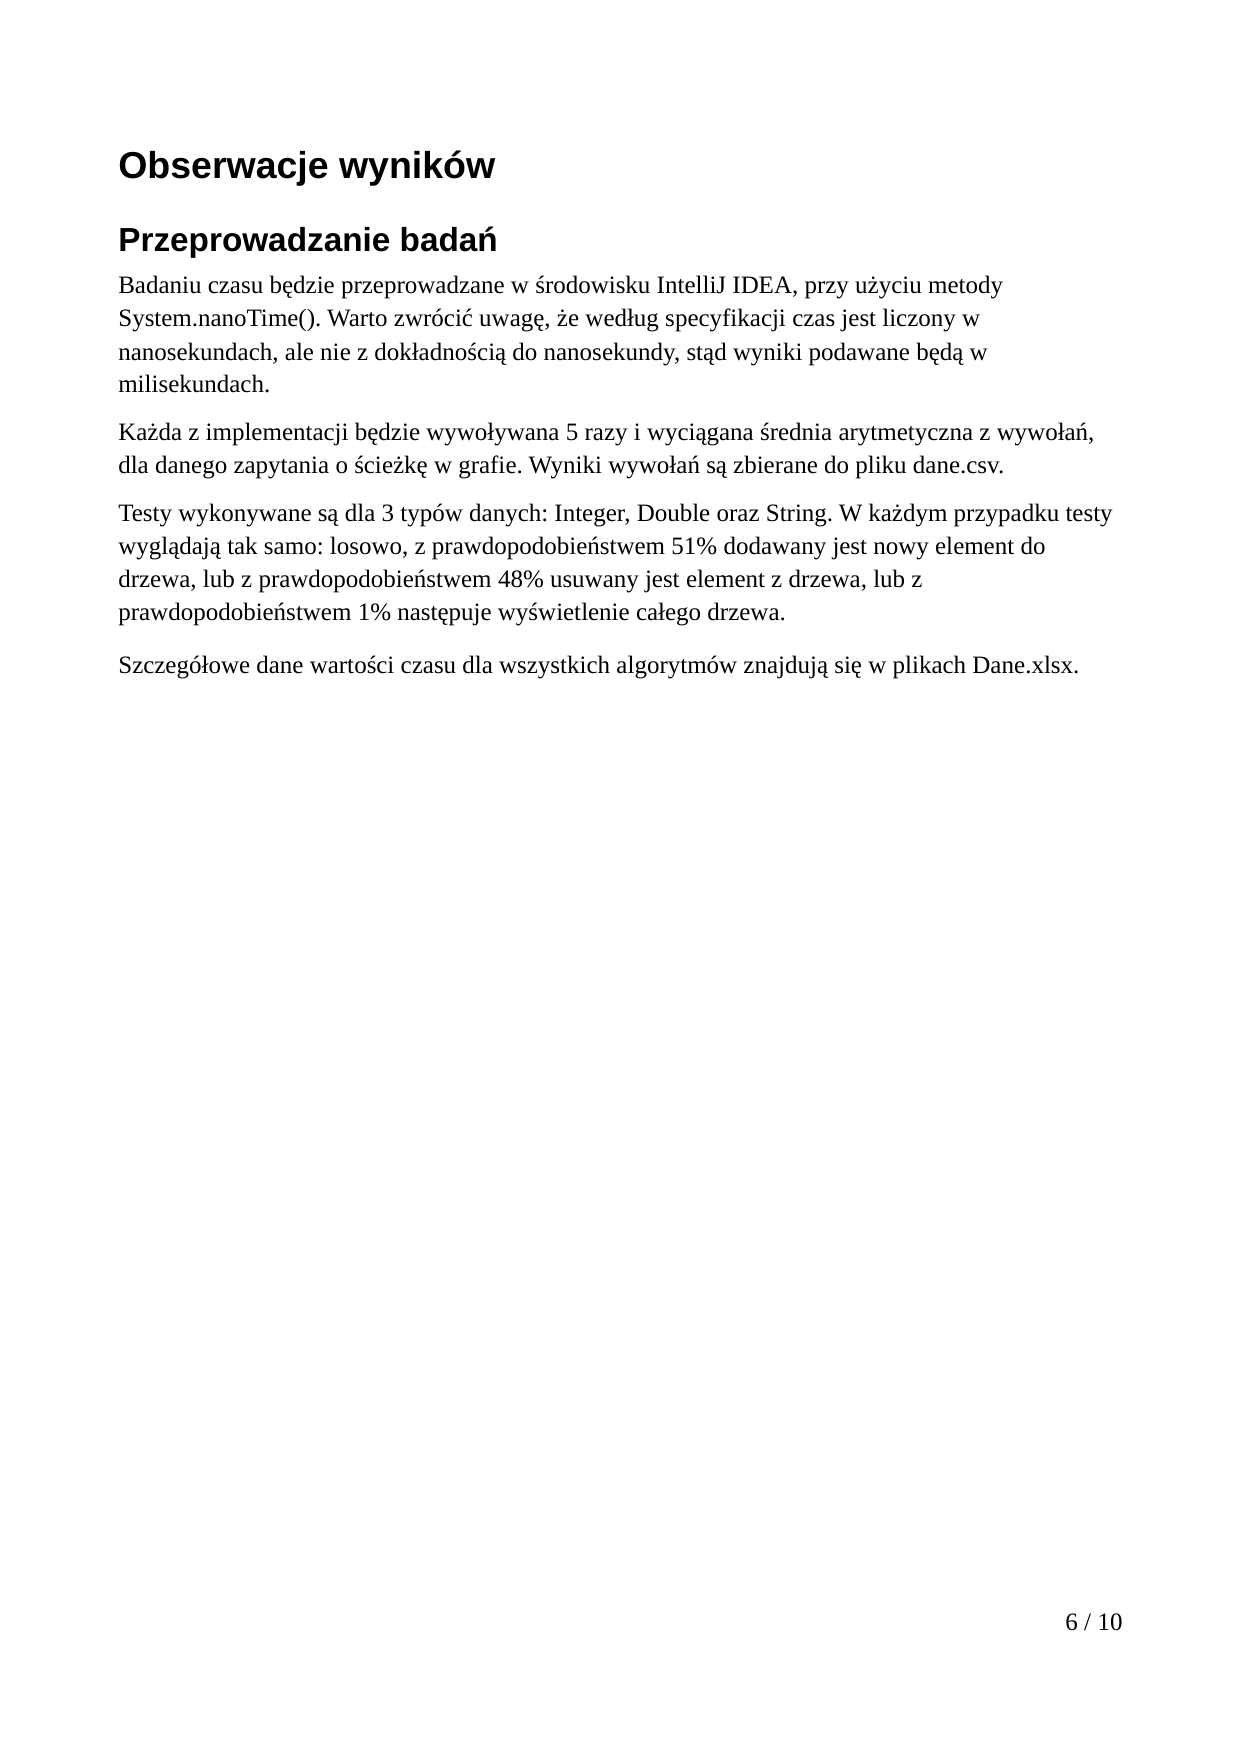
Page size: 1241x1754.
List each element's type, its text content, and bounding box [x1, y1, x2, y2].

text Badaniu czasu będzie przeprowadzane w środowisku IntelliJ IDEA, przy użyciu metody System.nanoTime(). Warto zwrócić uwagę, że według specyfikacji czas jest liczony w nanosekundach, ale nie z dokładnością do nanosekundy, stąd wyniki podawane będą w milisekundach. [118, 271, 1122, 398]
subtitle Przeprowadzanie badań [118, 219, 1122, 258]
text Testy wykonywane są dla 3 typów danych: Integer, Double oraz String. W każdym przypadku testy wyglądają tak samo: losowo, z prawdopodobieństwem 51% dodawany jest nowy element do drzewa, lub z prawdopodobieństwem 48% usuwany jest element z drzewa, lub z prawdopodobieństwem 1% następuje wyświetlenie całego drzewa. [118, 498, 1122, 626]
text Szczegółowe dane wartości czasu dla wszystkich algorytmów znajdują się w plikach Dane.xlsx. [118, 650, 1122, 679]
text Każda z implementacji będzie wywoływana 5 razy i wyciągana średnia arytmetyczna z wywołań, dla danego zapytania o ścieżkę w grafie. Wyniki wywołań są zbierane do pliku dane.csv. [118, 417, 1122, 479]
subtitle Obserwacje wyników [118, 143, 1122, 186]
